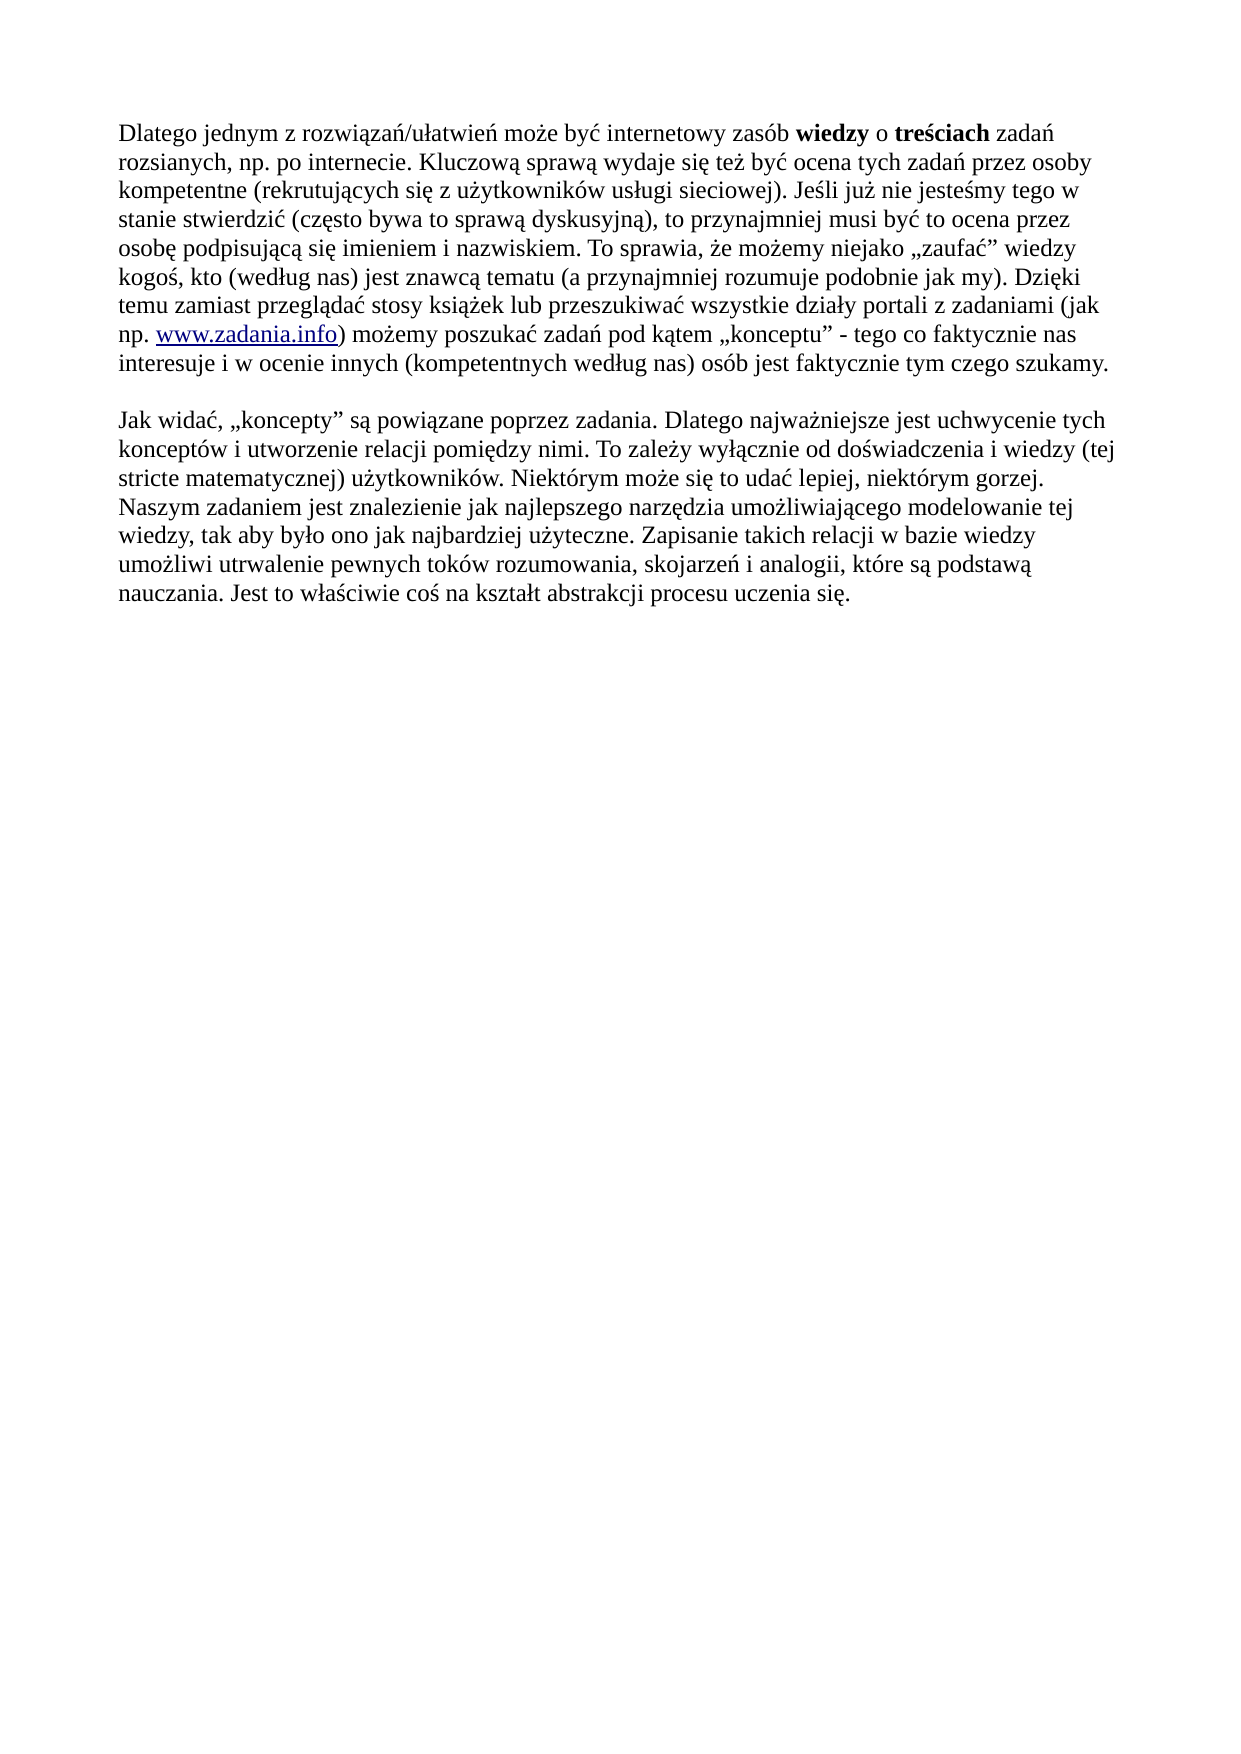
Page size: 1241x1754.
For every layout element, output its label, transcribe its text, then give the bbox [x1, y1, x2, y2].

text Jak widać, „koncepty” są powiązane poprzez zadania. Dlatego najważniejsze jest uchwycenie tych konceptów i utworzenie relacji pomiędzy nimi. To zależy wyłącznie od doświadczenia i wiedzy (tej stricte matematycznej) użytkowników. Niektórym może się to udać lepiej, niektórym gorzej. Naszym zadaniem jest znalezienie jak najlepszego narzędzia umożliwiającego modelowanie tej wiedzy, tak aby było ono jak najbardziej użyteczne. Zapisanie takich relacji w bazie wiedzy umożliwi utrwalenie pewnych toków rozumowania, skojarzeń i analogii, które są podstawą nauczania. Jest to właściwie coś na kształt abstrakcji procesu uczenia się. [118, 406, 1122, 607]
text Dlatego jednym z rozwiązań/ułatwień może być internetowy zasób wiedzy o treściach zadań rozsianych, np. po internecie. Kluczową sprawą wydaje się też być ocena tych zadań przez osoby kompetentne (rekrutujących się z użytkowników usługi sieciowej). Jeśli już nie jesteśmy tego w stanie stwierdzić (często bywa to sprawą dyskusyjną), to przynajmniej musi być to ocena przez osobę podpisującą się imieniem i nazwiskiem. To sprawia, że możemy niejako „zaufać” wiedzy kogoś, kto (według nas) jest znawcą tematu (a przynajmniej rozumuje podobnie jak my). Dzięki temu zamiast przeglądać stosy książek lub przeszukiwać wszystkie działy portali z zadaniami (jak np. www.zadania.info) możemy poszukać zadań pod kątem „konceptu” - tego co faktycznie nas interesuje i w ocenie innych (kompetentnych według nas) osób jest faktycznie tym czego szukamy. [118, 118, 1122, 377]
